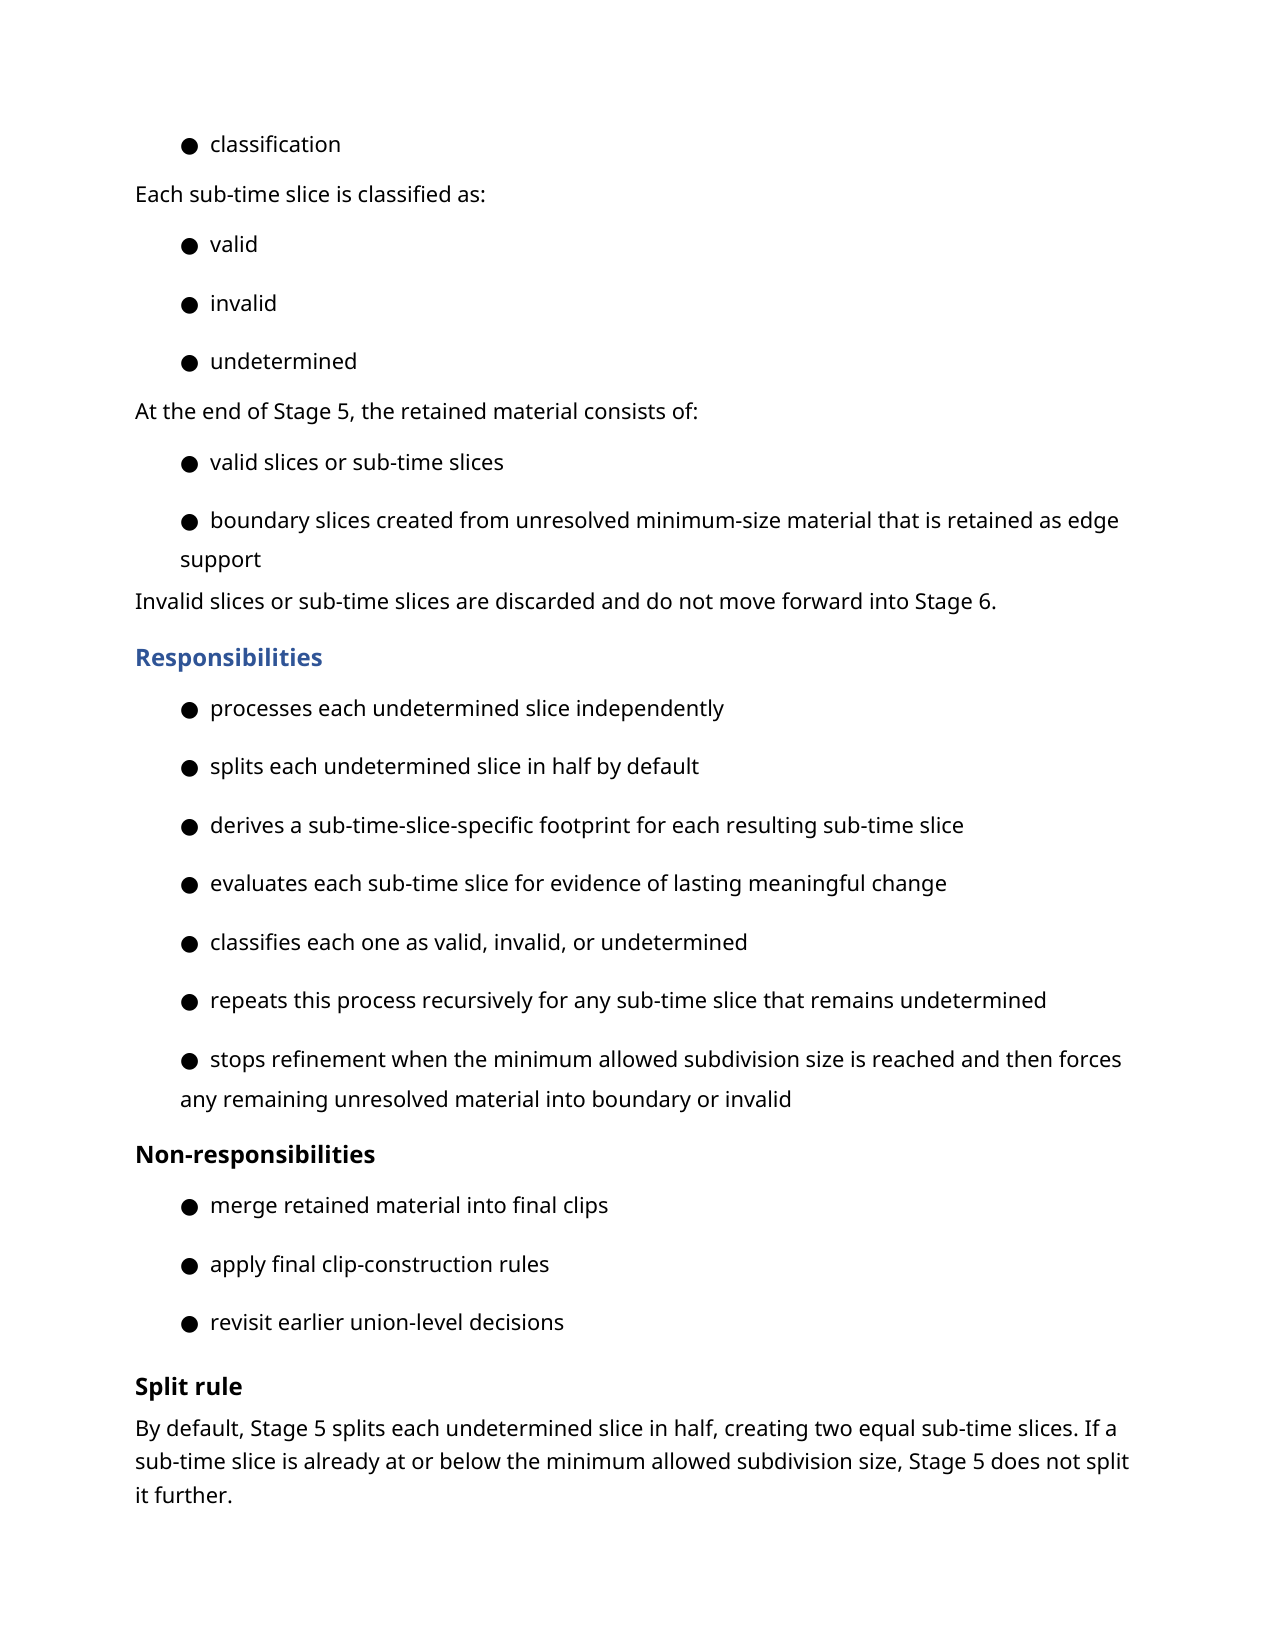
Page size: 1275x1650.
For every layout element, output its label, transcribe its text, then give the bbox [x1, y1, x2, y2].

list classifies each one as valid, invalid, or undetermined [180, 918, 1140, 963]
list Invalid slices or sub-time slices are discarded and do not move forward into Stage 6. [135, 586, 1140, 616]
list processes each undetermined slice independently [180, 684, 1140, 729]
list classification [180, 120, 1140, 165]
list evaluates each sub-time slice for evidence of lasting meaningful change [180, 859, 1140, 904]
text By default, Stage 5 splits each undetermined slice in half, creating two equal sub-time slices. If a sub-time slice is already at or below the minimum allowed subdivision size, Stage 5 does not split it further. [135, 1413, 1140, 1509]
list repeats this process recursively for any sub-time slice that remains undetermined [180, 977, 1140, 1021]
list revisit earlier union-level decisions [180, 1298, 1140, 1343]
list derives a sub-time-slice-specific footprint for each resulting sub-time slice [180, 801, 1140, 846]
subtitle Responsibilities [135, 640, 1140, 673]
list valid slices or sub-time slices [180, 437, 1140, 482]
list apply final clip-construction rules [180, 1240, 1140, 1285]
list merge retained material into final clips [180, 1181, 1140, 1226]
text At the end of Stage 5, the retained material consists of: [135, 396, 1140, 426]
list stops refinement when the minimum allowed subdivision size is reached and then forces any remaining unresolved material into boundary or invalid [180, 1035, 1140, 1113]
list splits each undetermined slice in half by default [180, 742, 1140, 787]
text Each sub-time slice is classified as: [135, 178, 1140, 208]
subtitle Non-responsibilities [135, 1138, 1140, 1170]
subtitle Split rule [135, 1369, 1140, 1402]
list undetermined [180, 337, 1140, 382]
list boundary slices created from unresolved minimum-size material that is retained as edge support [180, 496, 1140, 574]
list valid [180, 220, 1140, 265]
list invalid [180, 279, 1140, 324]
